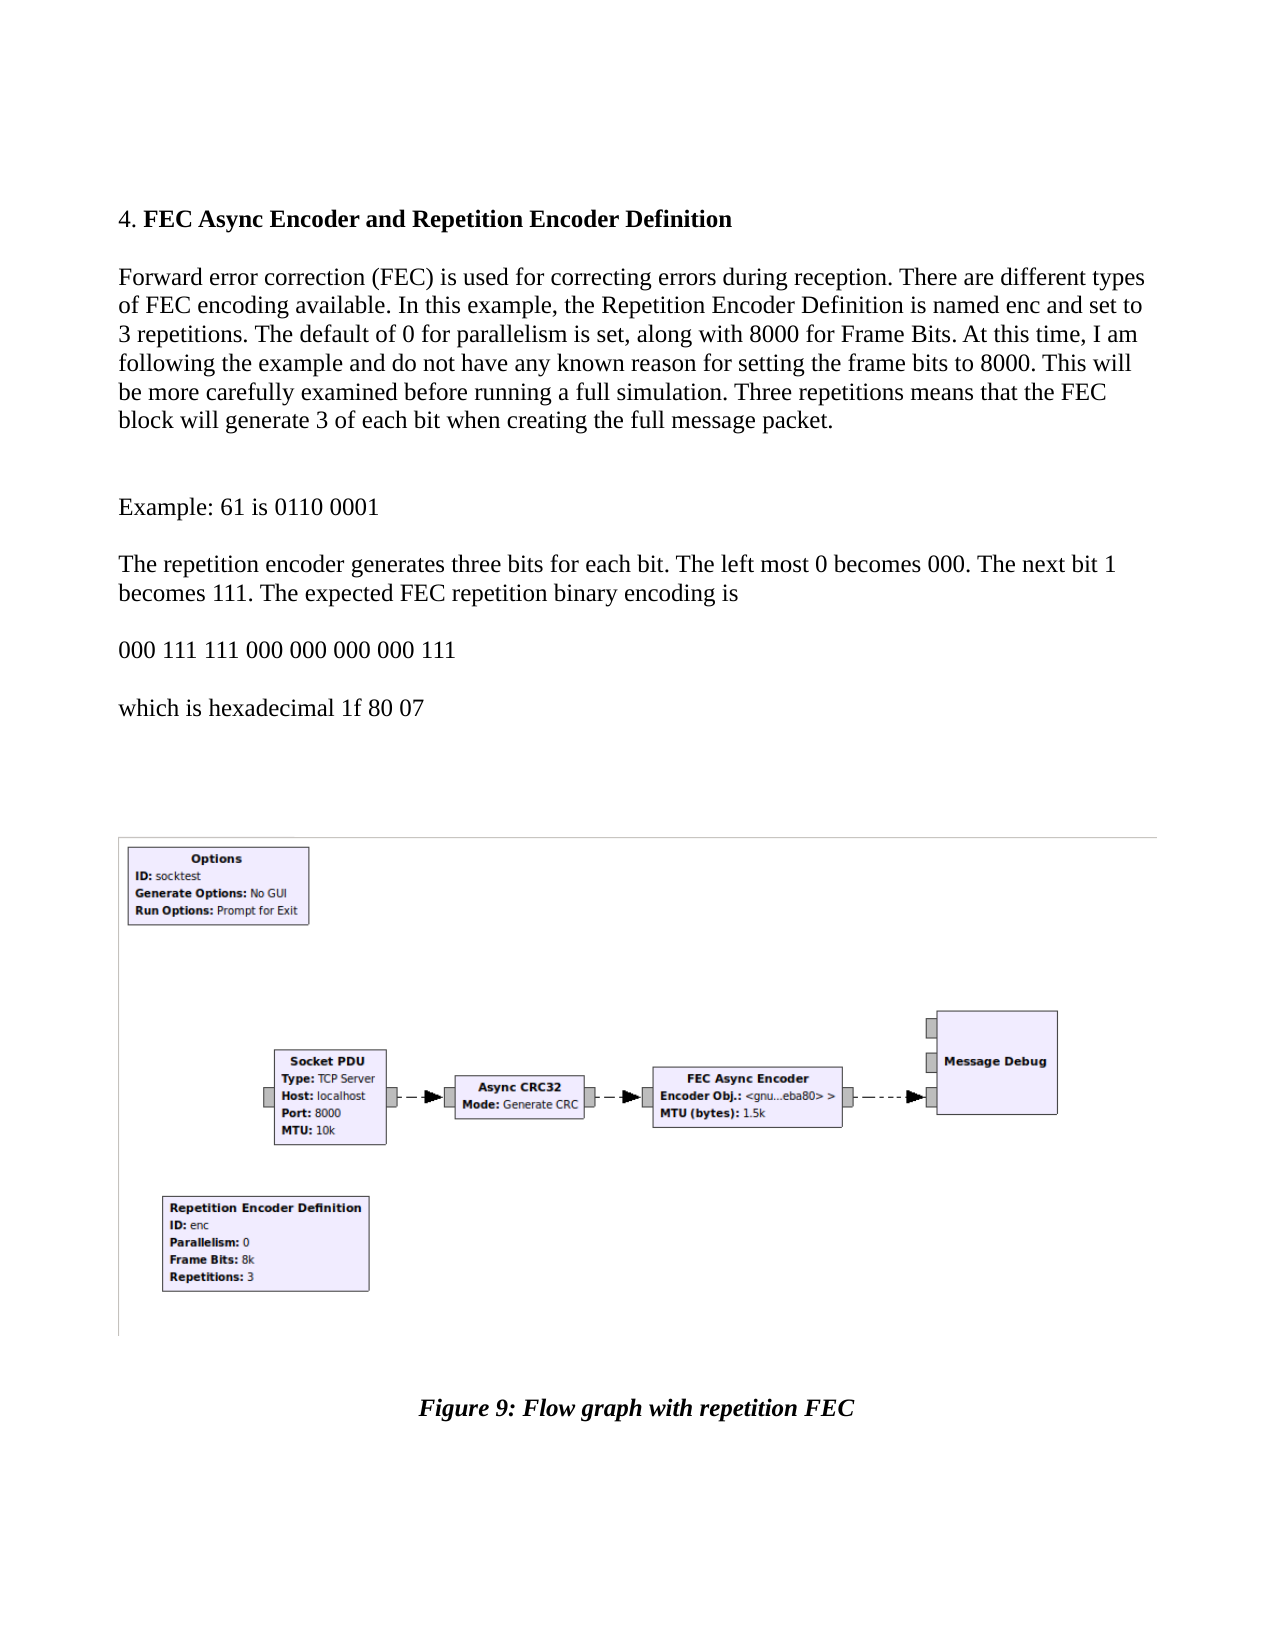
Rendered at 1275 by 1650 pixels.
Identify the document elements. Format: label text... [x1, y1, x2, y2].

text The repetition encoder generates three bits for each bit. The left most 0 becomes 000. The next bit 1 becomes 111. The expected FEC repetition binary encoding is [118, 549, 1157, 607]
text Figure 9: Flow graph with repetition FEC [118, 1393, 1157, 1422]
text 4. FEC Async Encoder and Repetition Encoder Definition [118, 204, 1157, 233]
text which is hexadecimal 1f 80 07 [118, 693, 1157, 722]
text Example: 61 is 0110 0001 [118, 492, 1157, 521]
picture [118, 836, 1157, 1336]
text Forward error correction (FEC) is used for correcting errors during reception. There are different types of FEC encoding available. In this example, the Repetition Encoder Definition is named enc and set to 3 repetitions. The default of 0 for parallelism is set, along with 8000 for Frame Bits. At this time, I am following the example and do not have any known reason for setting the frame bits to 8000. This will be more carefully examined before running a full simulation. Three repetitions means that the FEC block will generate 3 of each bit when creating the full message packet. [118, 262, 1157, 434]
text 000 111 111 000 000 000 000 111 [118, 636, 1157, 664]
